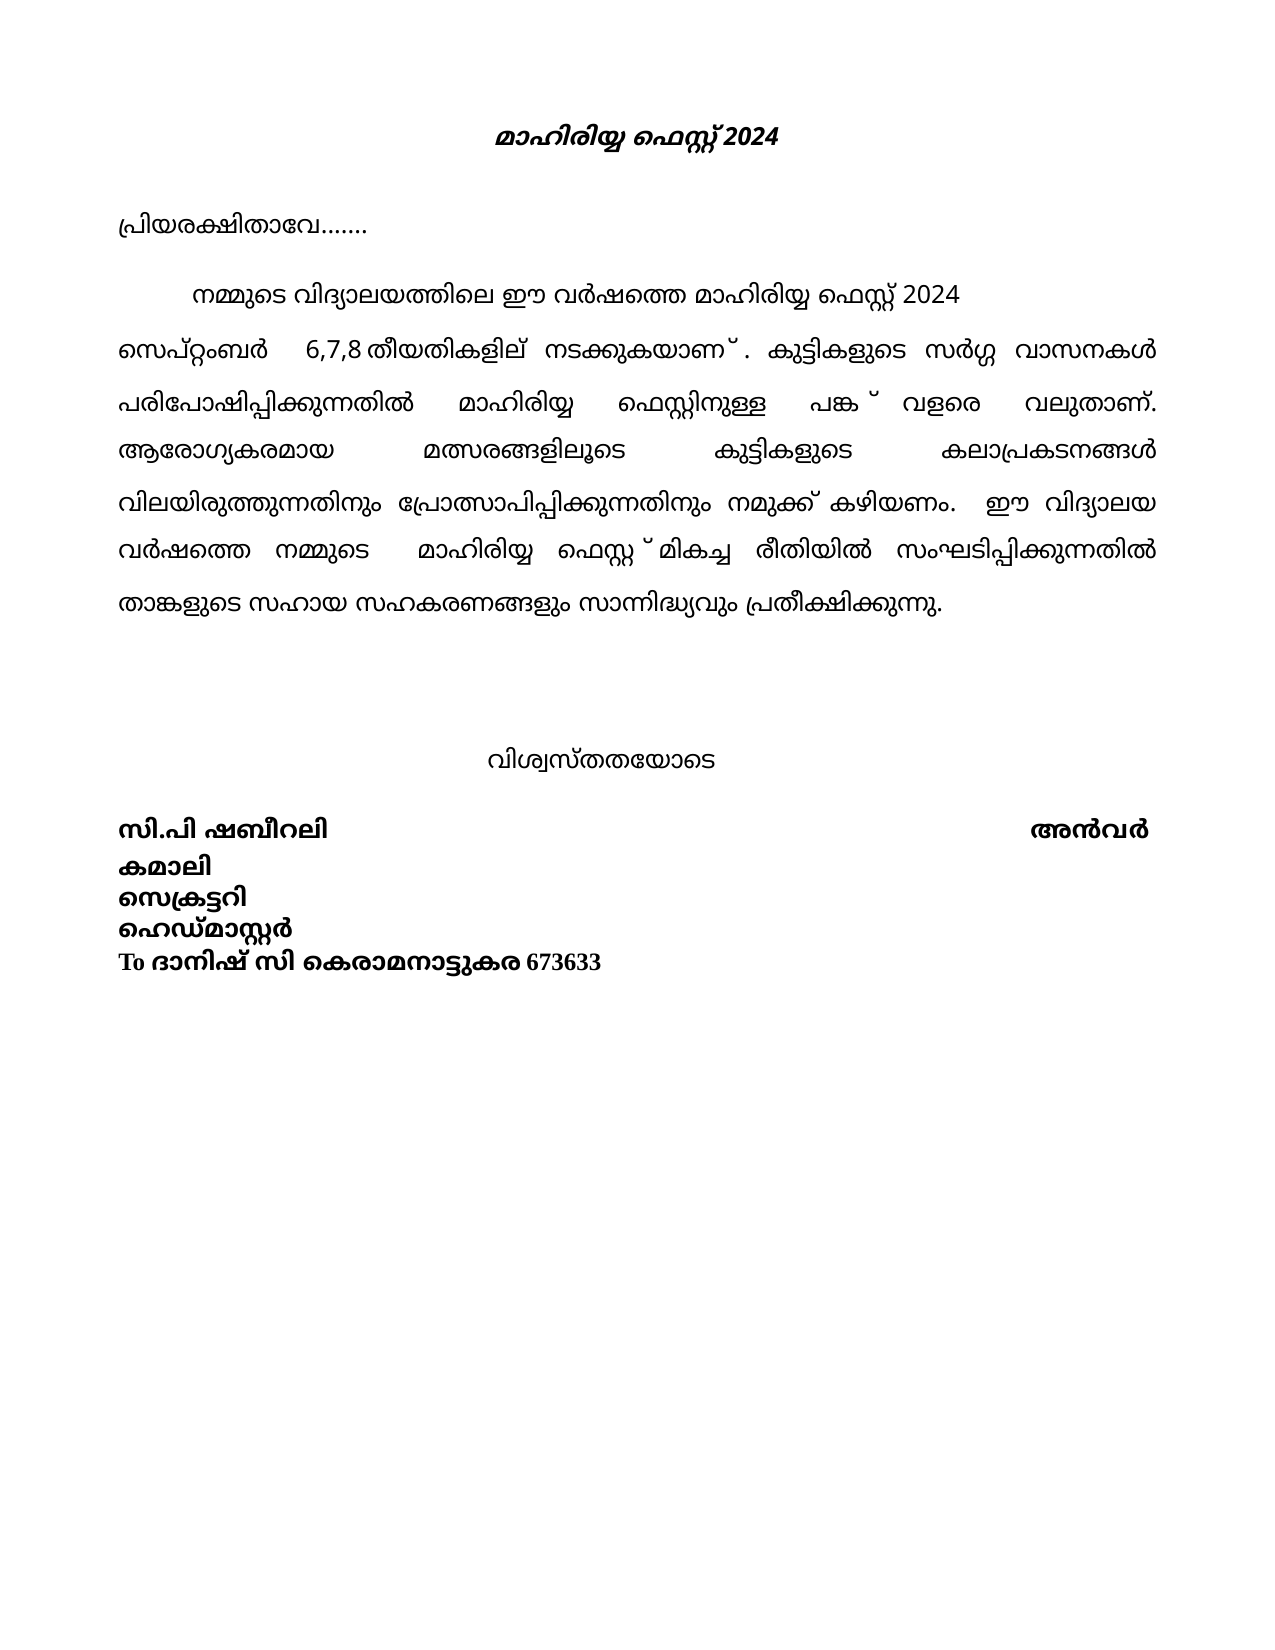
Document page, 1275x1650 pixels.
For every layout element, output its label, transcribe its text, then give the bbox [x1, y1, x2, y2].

text സെപ്റ്റംബര്‍ 6,7,8തീയതികളില്‍‍ നടക്കുകയാണ് . കുട്ടികളുടെ സര്‍ഗ്ഗ വാസനകള്‍ പരിപോഷിപ്പിക്കുന്നതില്‍ മാഹിരിയ്യ ഫെസ്റ്റിനുള്ള പങ്ക് വളരെ വലുതാണ്. ആരോഗ്യകരമായ മത്സരങ്ങളിലൂടെ കുട്ടികളുടെ കലാപ്രകടനങ്ങള്‍ വിലയിരുത്തുന്നതിനും പ്രോത്സാപിപ്പിക്കുന്നതിനും നമുക്ക് കഴിയണം. ഈ വിദ്യാലയ വര്‍ഷത്തെ നമ്മുടെ മാഹിരിയ്യ ഫെസ്റ്റ് മികച്ച രീതിയില്‍ സംഘടിപ്പിക്കുന്നതില്‍ താങ്കളുടെ സഹായ സഹകരണങ്ങളും സാന്നിദ്ധ്യവും പ്രതീക്ഷിക്കുന്നു. [118, 332, 1157, 621]
text സി.പി ഷബീറലി‍ അന്‍വ‍‍ര്‍ കമാലി ‍ [118, 812, 1157, 885]
text നമ്മുടെ വിദ്യാലയത്തിലെ ഈ വര്‍ഷത്തെ മാഹിരിയ്യ ഫെസ്റ്റ് 2024 [118, 277, 1157, 313]
text ‌‌ [118, 673, 1157, 707]
text To ദാനിഷ് സി കെരാമനാട്ടുകര673633 [118, 947, 1157, 980]
text സെക്രട്ടറി ഹെഡ്‌മാസ്റ്റര്‍ [118, 885, 1157, 947]
text മാഹിരിയ്യ ഫെസ്റ്റ് 2024 [118, 118, 1157, 154]
text വിശ്വസ്തതയോടെ [118, 742, 1157, 778]
text പ്രിയരക്ഷിതാവേ....... [118, 207, 1157, 243]
